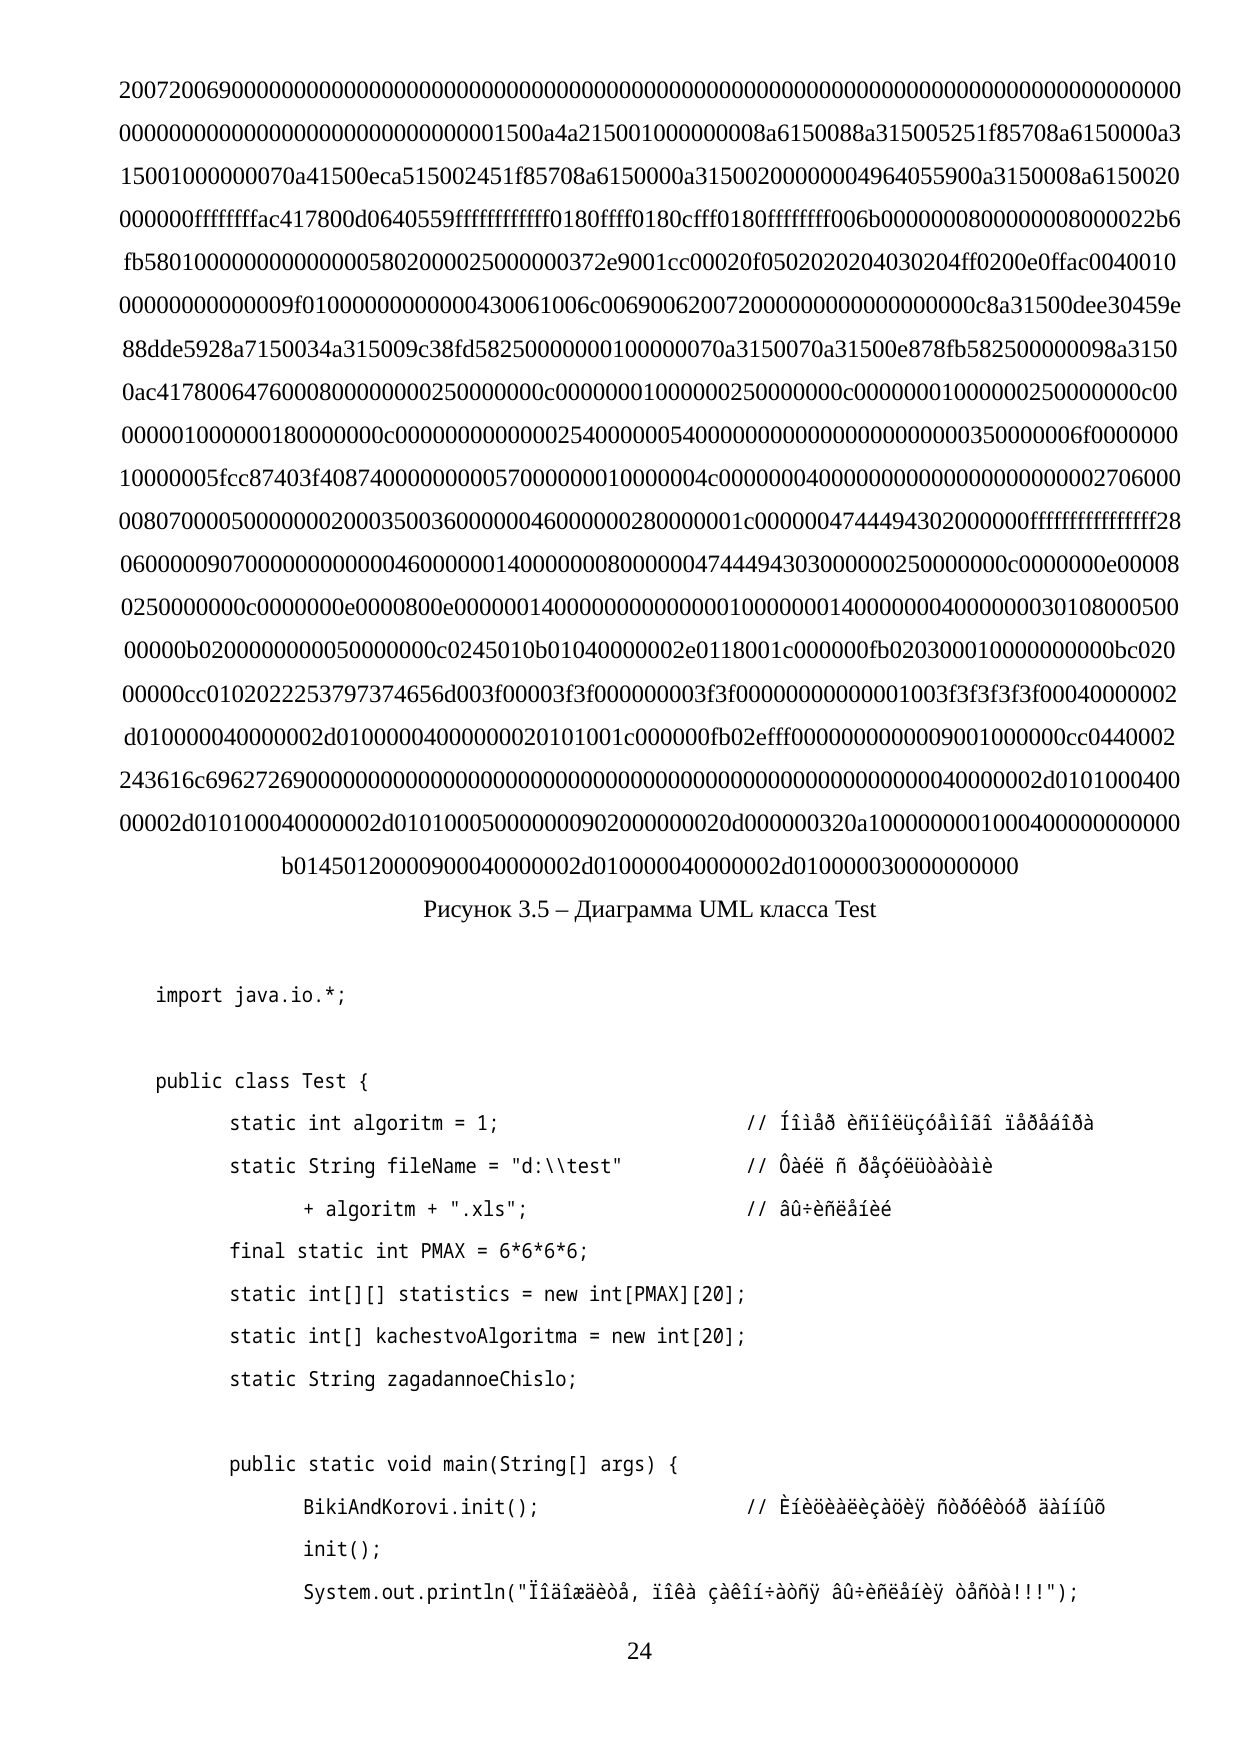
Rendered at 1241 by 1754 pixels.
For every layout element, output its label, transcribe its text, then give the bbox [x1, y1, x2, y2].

text BikiAndKorovi.init(); // Èíèöèàëèçàöèÿ ñòðóêòóð äàííûõ [155, 1492, 1181, 1520]
text import java.io.*; [155, 981, 1181, 1009]
text static int[][] statistics = new int[PMAX][20]; [155, 1279, 1181, 1307]
text Рисунок 3.5 – Диаграмма UML класса Test [118, 894, 1181, 923]
text 20072006900000000000000000000000000000000000000000000000000000000000000000000000000000000000000000000000000000000001500a4a215001000000008a6150088a315005251f85708a6150000a315001000000070a41500eca515002451f85708a6150000a31500200000004964055900a3150008a6150020000000ffffffffac417800d0640559ffffffffffff0180ffff0180cfff0180ffffffff006b0000000800000008000022b6fb5801000000000000005802000025000000372e9001cc00020f0502020204030204ff0200e0ffac004001000000000000009f01000000000000430061006c006900620072000000000000000000c8a31500dee30459e88dde5928a7150034a315009c38fd58250000000100000070a3150070a31500e878fb582500000098a31500ac4178006476000800000000250000000c00000001000000250000000c00000001000000250000000c00000001000000180000000c0000000000000254000000540000000000000000000000350000006f000000010000005fcc87403f4087400000000057000000010000004c000000040000000000000000000000270600000807000050000000200035003600000046000000280000001c0000004744494302000000ffffffffffffffff2806000009070000000000004600000014000000080000004744494303000000250000000c0000000e000080250000000c0000000e0000800e000000140000000000000010000000140000000400000003010800050000000b0200000000050000000c0245010b01040000002e0118001c000000fb020300010000000000bc02000000cc0102022253797374656d003f00003f3f000000003f3f00000000000001003f3f3f3f3f00040000002d010000040000002d01000004000000020101001c000000fb02efff0000000000009001000000cc0440002243616c6962726900000000000000000000000000000000000000000000000000040000002d010100040000002d010100040000002d010100050000000902000000020d000000320a1000000001000400000000000b01450120000900040000002d010000040000002d010000030000000000 [118, 75, 1181, 880]
text public class Test { [155, 1066, 1181, 1094]
text static int algoritm = 1; // Íîìåð èñïîëüçóåìîãî ïåðåáîðà [155, 1108, 1181, 1137]
text final static int PMAX = 6*6*6*6; [155, 1236, 1181, 1265]
text static String zagadannoeChislo; [155, 1364, 1181, 1392]
text System.out.println("Ïîäîæäèòå, ïîêà çàêîí÷àòñÿ âû÷èñëåíèÿ òåñòà!!!"); [155, 1577, 1181, 1606]
text + algoritm + ".xls"; // âû÷èñëåíèé [155, 1194, 1181, 1222]
text static int[] kachestvoAlgoritma = new int[20]; [155, 1321, 1181, 1350]
text public static void main(String[] args) { [155, 1449, 1181, 1478]
text init(); [155, 1534, 1181, 1563]
text static String fileName = "d:\\test" // Ôàéë ñ ðåçóëüòàòàìè [155, 1151, 1181, 1179]
